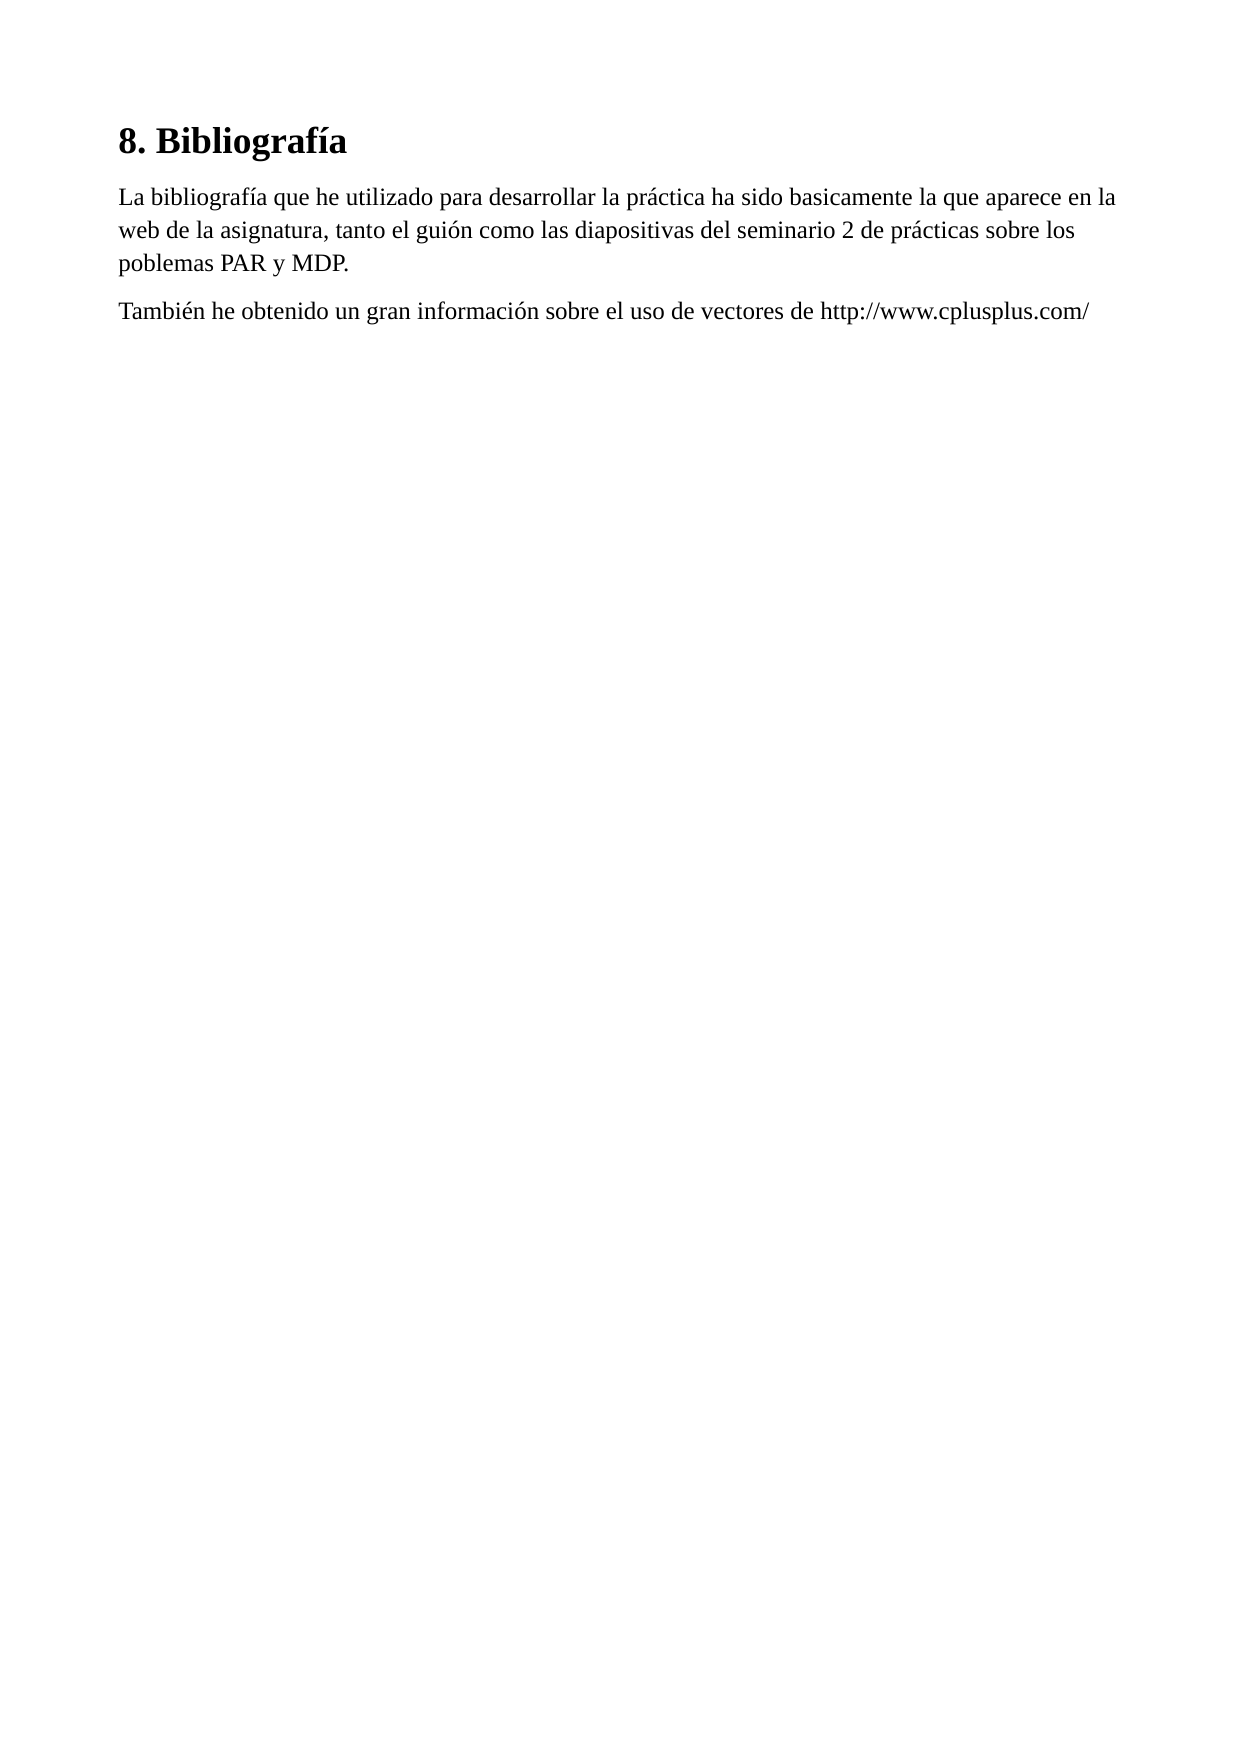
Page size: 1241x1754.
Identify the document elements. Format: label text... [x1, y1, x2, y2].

text 8. Bibliografía [118, 118, 1122, 161]
text También he obtenido un gran información sobre el uso de vectores de http://www.cplusplus.com/ [118, 296, 1122, 325]
text La bibliografía que he utilizado para desarrollar la práctica ha sido basicamente la que aparece en la web de la asignatura, tanto el guión como las diapositivas del seminario 2 de prácticas sobre los poblemas PAR y MDP. [118, 182, 1122, 277]
